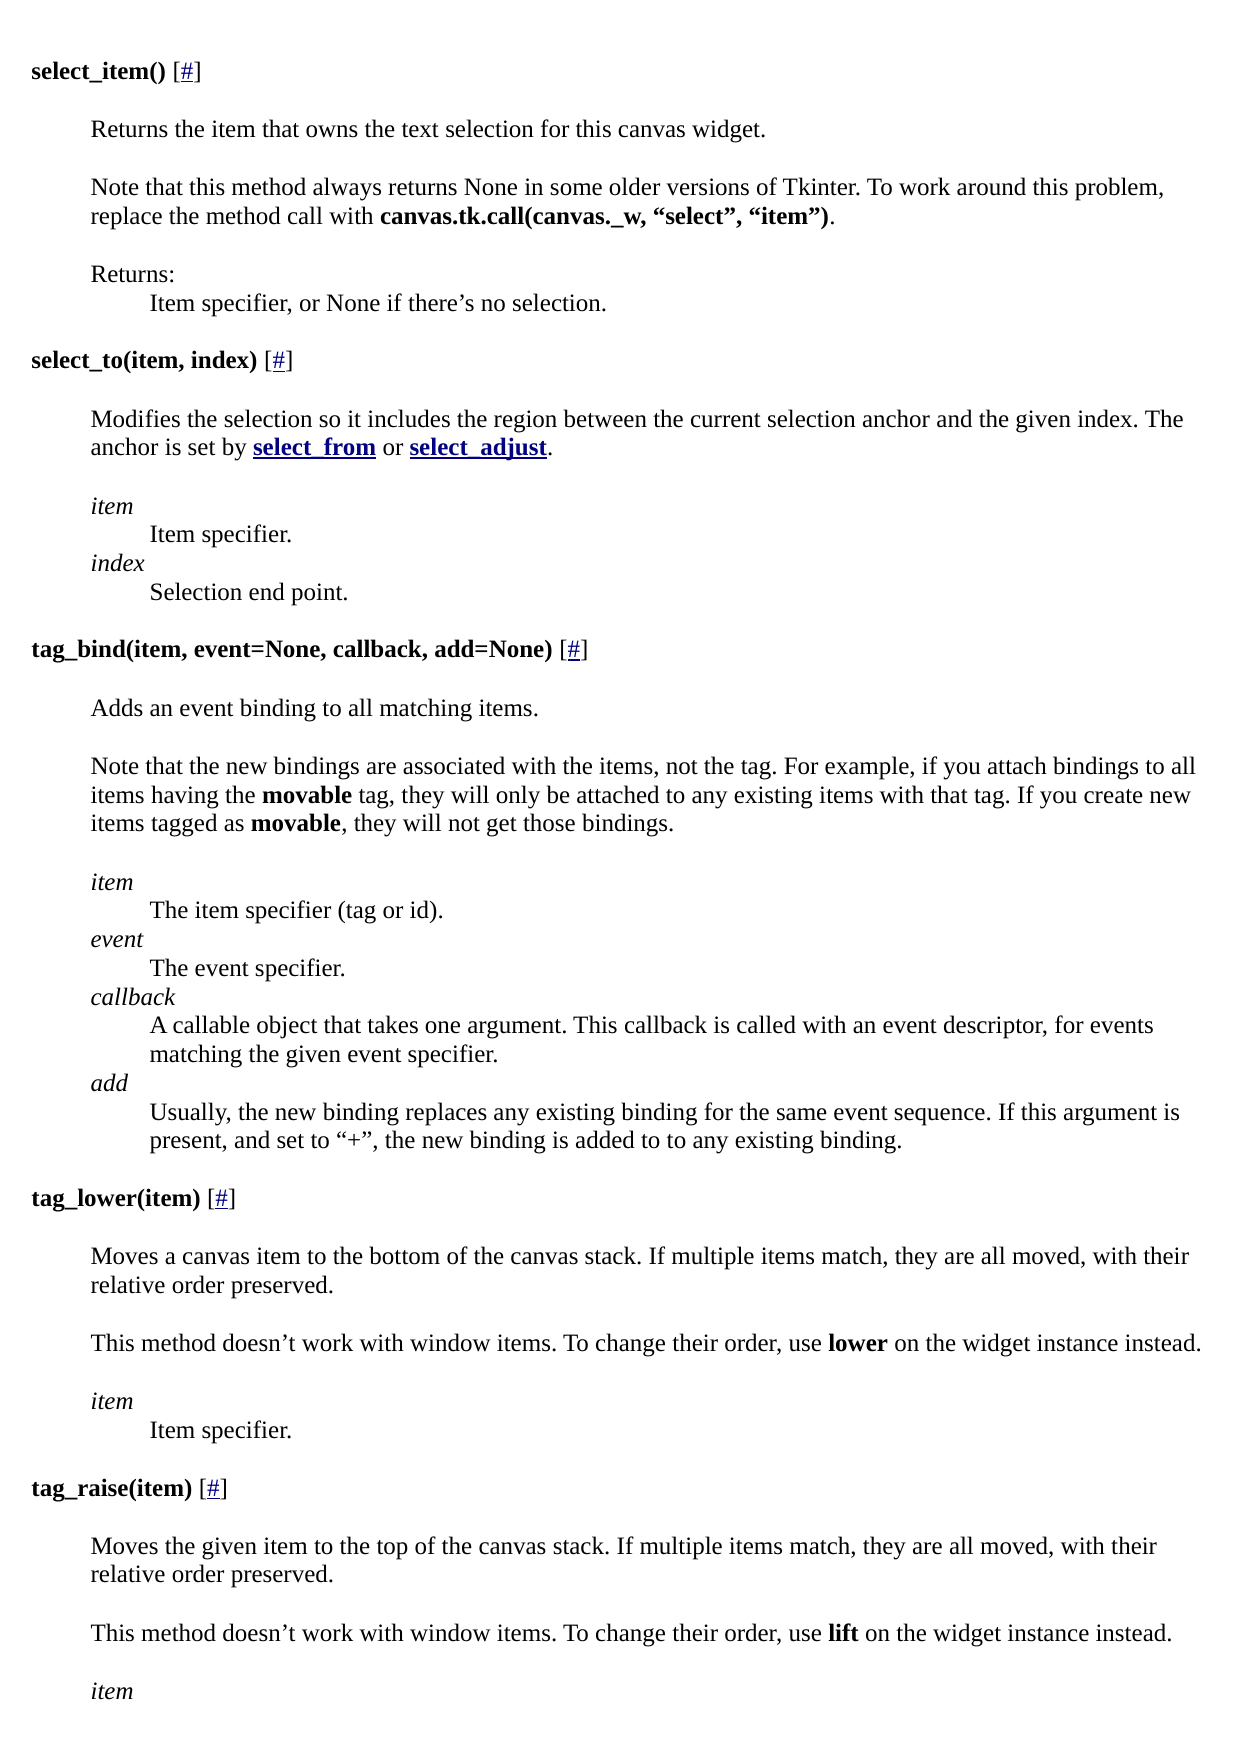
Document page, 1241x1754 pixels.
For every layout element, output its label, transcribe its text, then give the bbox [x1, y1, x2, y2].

subtitle select_item() [#] [31, 56, 1212, 84]
list Item specifier, or None if there’s no selection. [149, 288, 1212, 317]
subtitle tag_lower(item) [#] [31, 1183, 1212, 1212]
list Item specifier. [149, 1415, 1212, 1444]
subtitle callback [90, 982, 1212, 1010]
subtitle select_to(item, index) [#] [31, 346, 1212, 374]
subtitle index [90, 548, 1212, 577]
subtitle item [90, 1386, 1212, 1415]
list Adds an event binding to all matching items. [90, 693, 1212, 721]
list Moves the given item to the top of the canvas stack. If multiple items match, they are all moved, with their relative order preserved. [90, 1531, 1212, 1588]
list Modifies the selection so it includes the region between the current selection anchor and the given index. The anchor is set by select_from or select_adjust. [90, 404, 1212, 461]
list This method doesn’t work with window items. To change their order, use lift on the widget instance instead. [90, 1618, 1212, 1647]
list Item specifier. [149, 519, 1212, 548]
subtitle tag_bind(item, event=None, callback, add=None) [#] [31, 634, 1212, 663]
list Selection end point. [149, 577, 1212, 606]
subtitle tag_raise(item) [#] [31, 1473, 1212, 1501]
list Moves a canvas item to the bottom of the canvas stack. If multiple items match, they are all moved, with their relative order preserved. [90, 1241, 1212, 1299]
subtitle item [90, 867, 1212, 895]
list The event specifier. [149, 953, 1212, 982]
list Note that the new bindings are associated with the items, not the tag. For example, if you attach bindings to all items having the movable tag, they will only be attached to any existing items with that tag. If you create new items tagged as movable, they will not get those bindings. [90, 751, 1212, 837]
list This method doesn’t work with window items. To change their order, use lower on the widget instance instead. [90, 1328, 1212, 1357]
subtitle event [90, 924, 1212, 953]
list Returns the item that owns the text selection for this canvas widget. [90, 114, 1212, 143]
list Usually, the new binding replaces any existing binding for the same event sequence. If this argument is present, and set to “+”, the new binding is added to to any existing binding. [149, 1097, 1212, 1154]
list Note that this method always returns None in some older versions of Tkinter. To work around this problem, replace the method call with canvas.tk.call(canvas._w, “select”, “item”). [90, 172, 1212, 230]
subtitle Returns: [90, 259, 1212, 288]
subtitle add [90, 1068, 1212, 1097]
list The item specifier (tag or id). [149, 895, 1212, 924]
subtitle item [90, 491, 1212, 519]
subtitle item [90, 1676, 1212, 1705]
list A callable object that takes one argument. This callback is called with an event descriptor, for events matching the given event specifier. [149, 1010, 1212, 1068]
